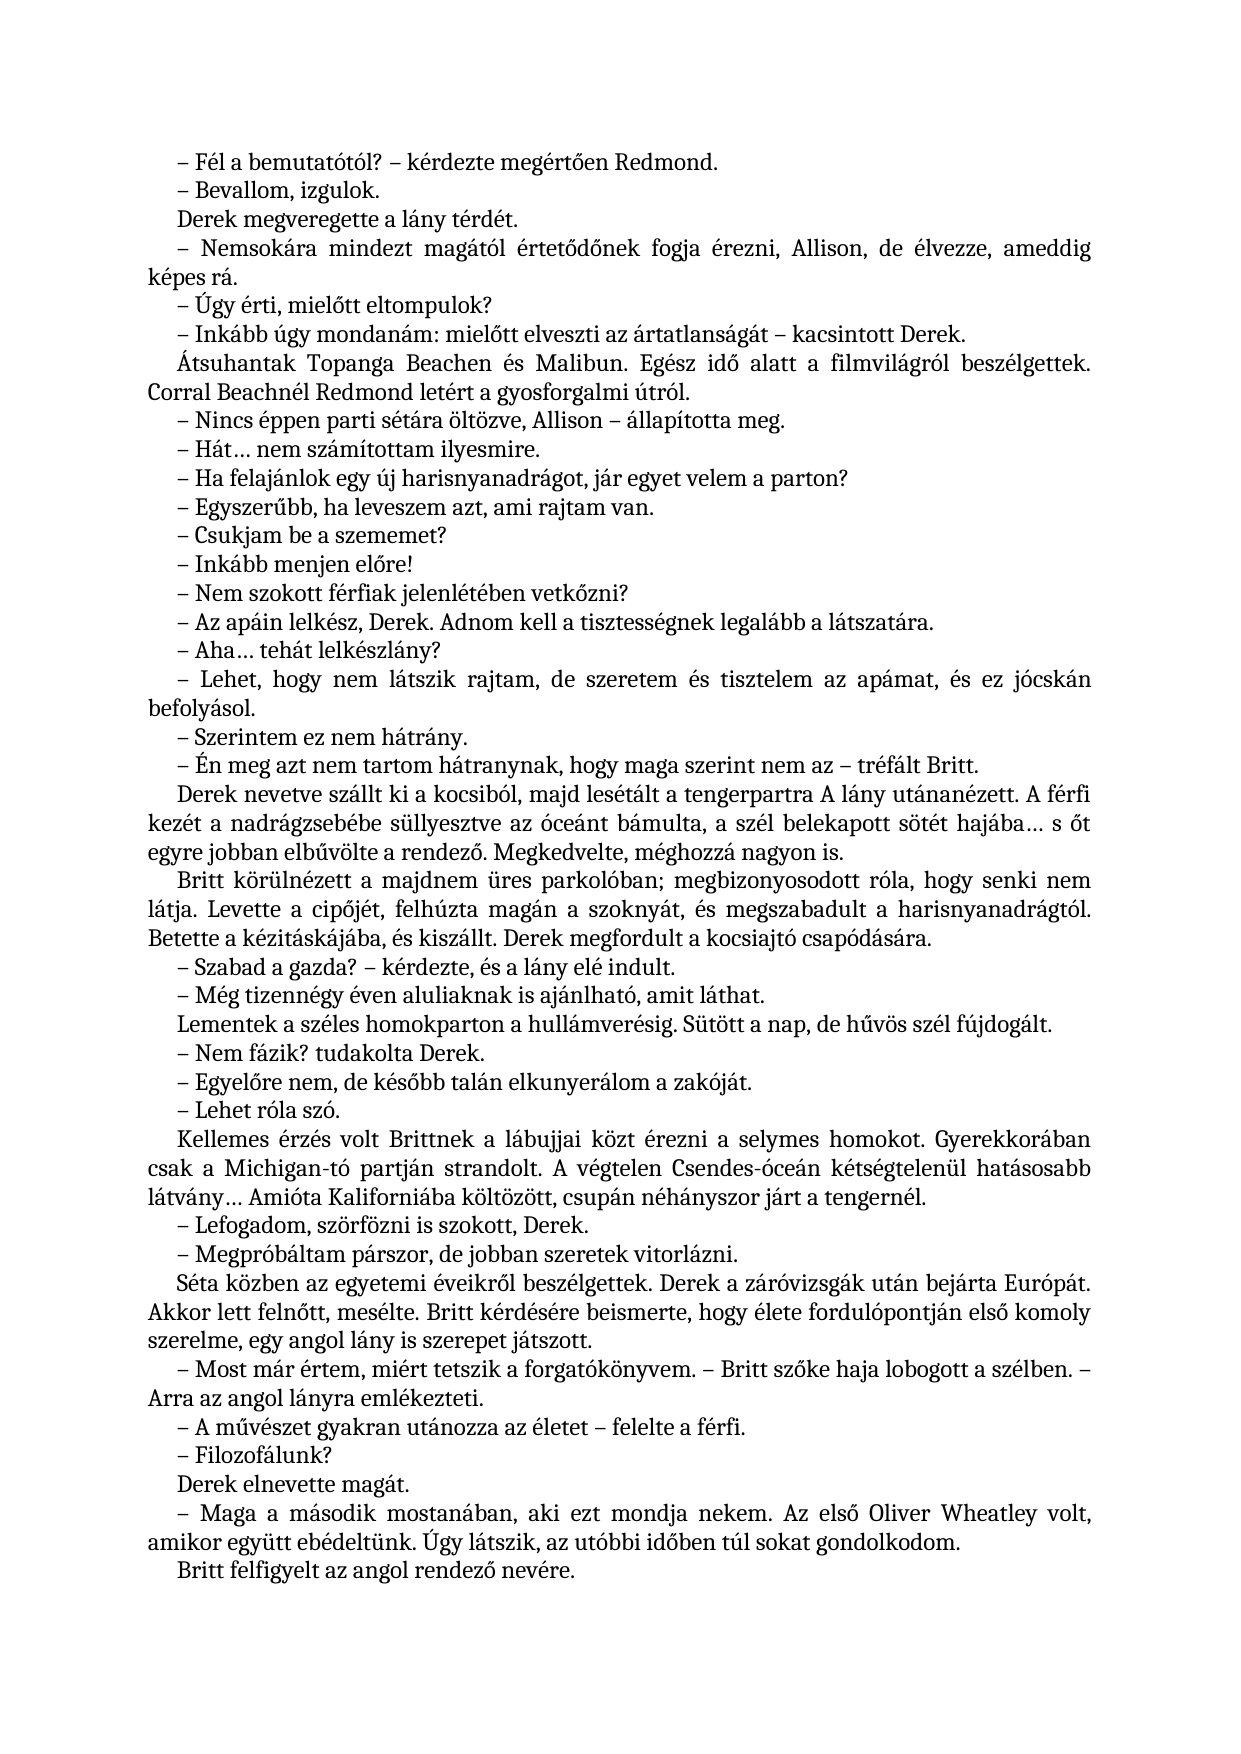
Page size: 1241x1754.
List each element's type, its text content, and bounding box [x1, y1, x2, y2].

text – Nem fázik? tudakolta Derek. [148, 1039, 1093, 1068]
text – Szerintem ez nem hátrány. [148, 723, 1093, 751]
text – Az apáin lelkész, Derek. Adnom kell a tisztességnek legalább a látszatára. [148, 608, 1093, 636]
text – Ha felajánlok egy új harisnyanadrágot, jár egyet velem a parton? [148, 464, 1093, 493]
text – Hát… nem számítottam ilyesmire. [148, 435, 1093, 464]
text Derek elnevette magát. [148, 1470, 1093, 1499]
text Kellemes érzés volt Brittnek a lábujjai közt érezni a selymes homokot. Gyerekkorában csak a Michigan-tó partján strandolt. A végtelen Csendes-óceán kétségtelenül hatásosabb látvány… Amióta Kaliforniába költözött, csupán néhányszor járt a tengernél. [148, 1125, 1093, 1211]
text – Inkább menjen előre! [148, 550, 1093, 579]
text Britt felfigyelt az angol rendező nevére. [148, 1556, 1093, 1585]
text – Inkább úgy mondanám: mielőtt elveszti az ártatlanságát – kacsintott Derek. [148, 320, 1093, 349]
text – Úgy érti, mielőtt eltompulok? [148, 291, 1093, 320]
text – Nincs éppen parti sétára öltözve, Allison – állapította meg. [148, 406, 1093, 435]
text Britt körülnézett a majdnem üres parkolóban; megbizonyosodott róla, hogy senki nem látja. Levette a cipőjét, felhúzta magán a szoknyát, és megszabadult a harisnyanadrágtól. Betette a kézitáskájába, és kiszállt. Derek megfordult a kocsiajtó csapódására. [148, 866, 1093, 953]
text – Maga a második mostanában, aki ezt mondja nekem. Az első Oliver Wheatley volt, amikor együtt ebédeltünk. Úgy látszik, az utóbbi időben túl sokat gondolkodom. [148, 1499, 1093, 1556]
text – Most már értem, miért tetszik a forgatókönyvem. – Britt szőke haja lobogott a szélben. – Arra az angol lányra emlékezteti. [148, 1355, 1093, 1413]
text – Bevallom, izgulok. [148, 176, 1093, 205]
text Lementek a széles homokparton a hullámverésig. Sütött a nap, de hűvös szél fújdogált. [148, 1010, 1093, 1039]
text – Nem szokott férfiak jelenlétében vetkőzni? [148, 579, 1093, 608]
text Derek nevetve szállt ki a kocsiból, majd lesétált a tengerpartra A lány utánanézett. A férfi kezét a nadrágzsebébe süllyesztve az óceánt bámulta, a szél belekapott sötét hajába… s őt egyre jobban elbűvölte a rendező. Megkedvelte, méghozzá nagyon is. [148, 780, 1093, 866]
text – Nemsokára mindezt magától értetődőnek fogja érezni, Allison, de élvezze, ameddig képes rá. [148, 234, 1093, 291]
text Átsuhantak Topanga Beachen és Malibun. Egész idő alatt a filmvilágról beszélgettek. Corral Beachnél Redmond letért a gyosforgalmi útról. [148, 349, 1093, 406]
text – Megpróbáltam párszor, de jobban szeretek vitorlázni. [148, 1240, 1093, 1269]
text – Lehet, hogy nem látszik rajtam, de szeretem és tisztelem az apámat, és ez jócskán befolyásol. [148, 665, 1093, 723]
text – Filozofálunk? [148, 1441, 1093, 1470]
text Séta közben az egyetemi éveikről beszélgettek. Derek a záróvizsgák után bejárta Európát. Akkor lett felnőtt, mesélte. Britt kérdésére beismerte, hogy élete fordulópontján első komoly szerelme, egy angol lány is szerepet játszott. [148, 1269, 1093, 1355]
text – Aha… tehát lelkészlány? [148, 636, 1093, 665]
text – Lefogadom, szörfözni is szokott, Derek. [148, 1211, 1093, 1240]
text Derek megveregette a lány térdét. [148, 205, 1093, 234]
text – Még tizennégy éven aluliaknak is ajánlható, amit láthat. [148, 981, 1093, 1010]
text – Fél a bemutatótól? – kérdezte megértően Redmond. [148, 148, 1093, 176]
text – Lehet róla szó. [148, 1096, 1093, 1125]
text – Egyelőre nem, de később talán elkunyerálom a zakóját. [148, 1068, 1093, 1096]
text – Én meg azt nem tartom hátranynak, hogy maga szerint nem az – tréfált Britt. [148, 751, 1093, 780]
text – A művészet gyakran utánozza az életet – felelte a férfi. [148, 1413, 1093, 1441]
text – Csukjam be a szememet? [148, 521, 1093, 550]
text – Szabad a gazda? – kérdezte, és a lány elé indult. [148, 953, 1093, 981]
text – Egyszerűbb, ha leveszem azt, ami rajtam van. [148, 493, 1093, 521]
